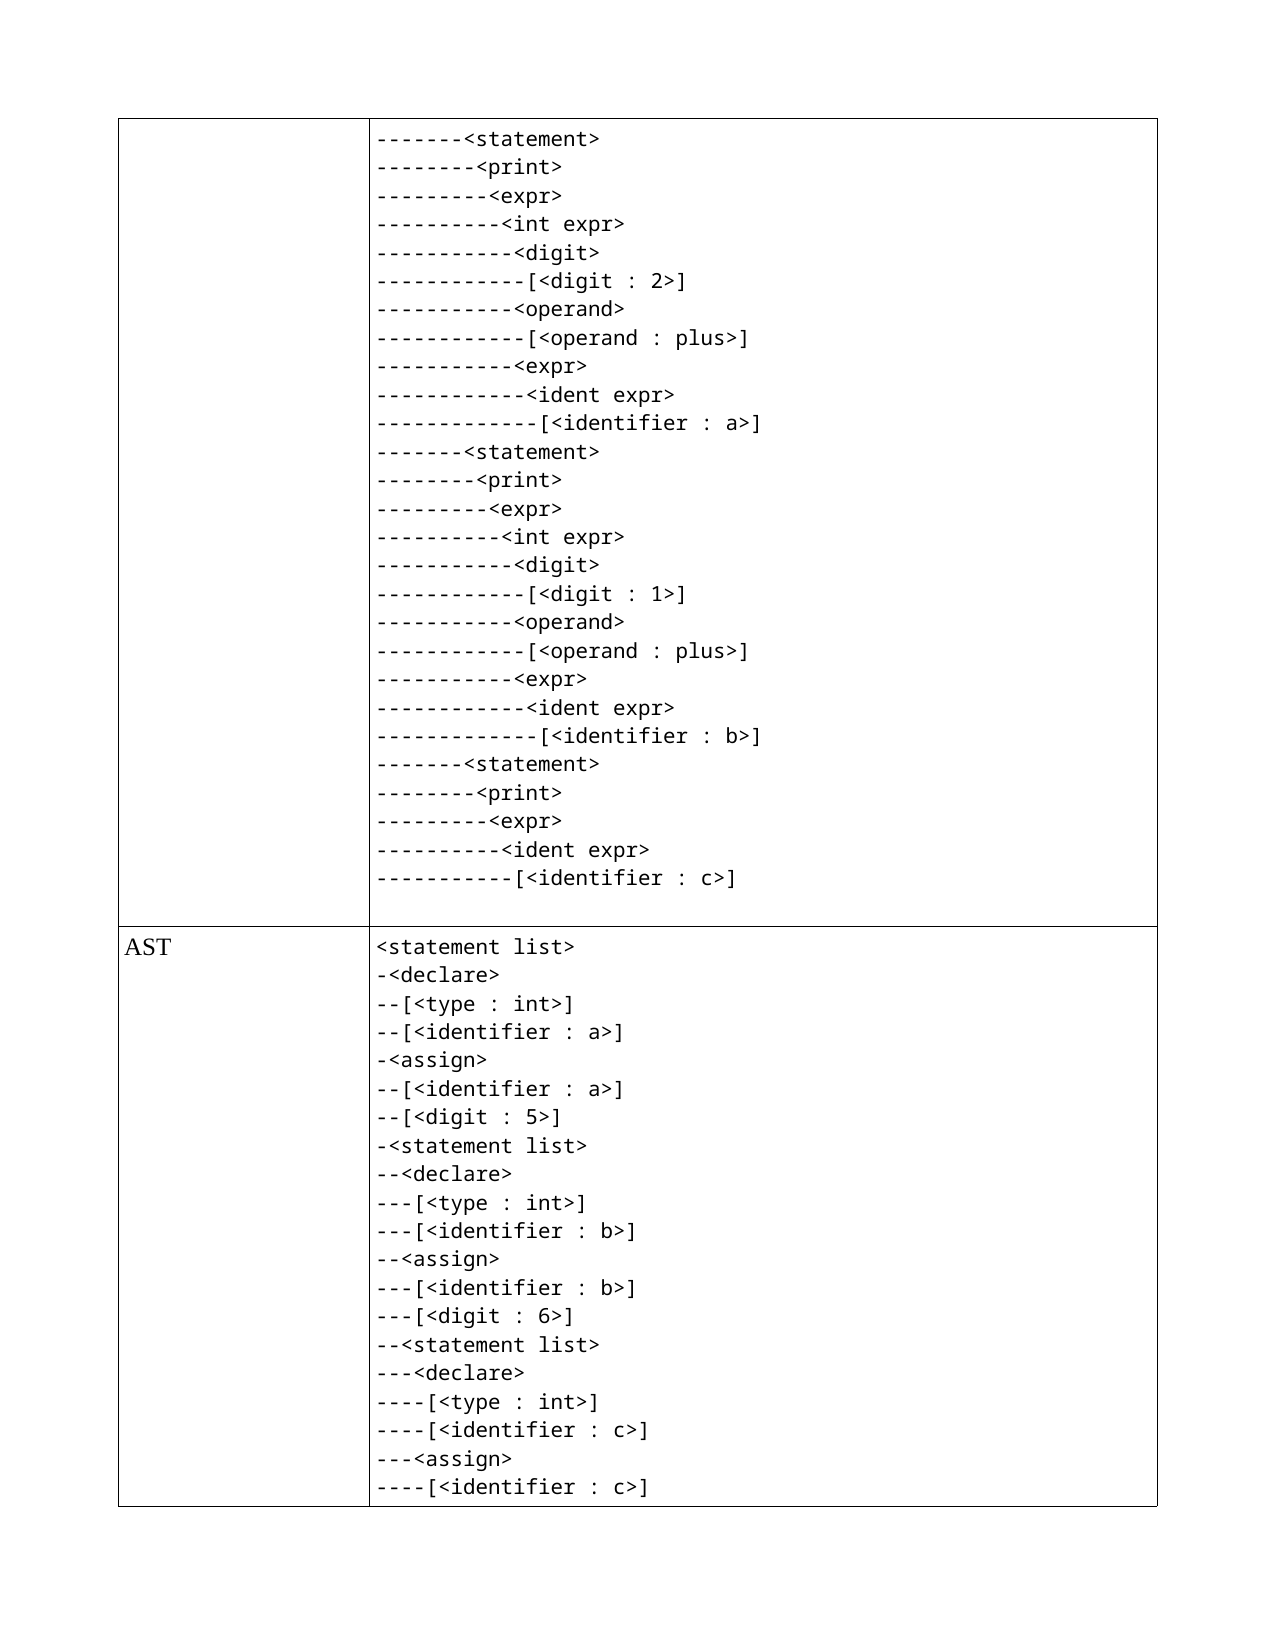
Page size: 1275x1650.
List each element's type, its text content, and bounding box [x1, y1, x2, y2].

table_cell AST [119, 927, 369, 1506]
table_cell <statement list> -<declare> --[<type : int>] --[<identifier : a>] -<assign> --[<identifier : a>] --[<digit : 5>] -<statement list> --<declare> ---[<type : int>] ---[<identifier : b>] --<assign> ---[<identifier : b>] ---[<digit : 6>] --<statement list> ---<declare> ----[<type : int>] ----[<identifier : c>] ---<assign> ----[<identifier : c>] [370, 927, 1157, 1506]
table_cell [119, 119, 369, 926]
table_cell -------<statement> --------<print> ---------<expr> ----------<int expr> -----------<digit> ------------[<digit : 2>] -----------<operand> ------------[<operand : plus>] -----------<expr> ------------<ident expr> -------------[<identifier : a>] -------<statement> --------<print> ---------<expr> ----------<int expr> -----------<digit> ------------[<digit : 1>] -----------<operand> ------------[<operand : plus>] -----------<expr> ------------<ident expr> -------------[<identifier : b>] -------<statement> --------<print> ---------<expr> ----------<ident expr> -----------[<identifier : c>] [370, 119, 1157, 926]
